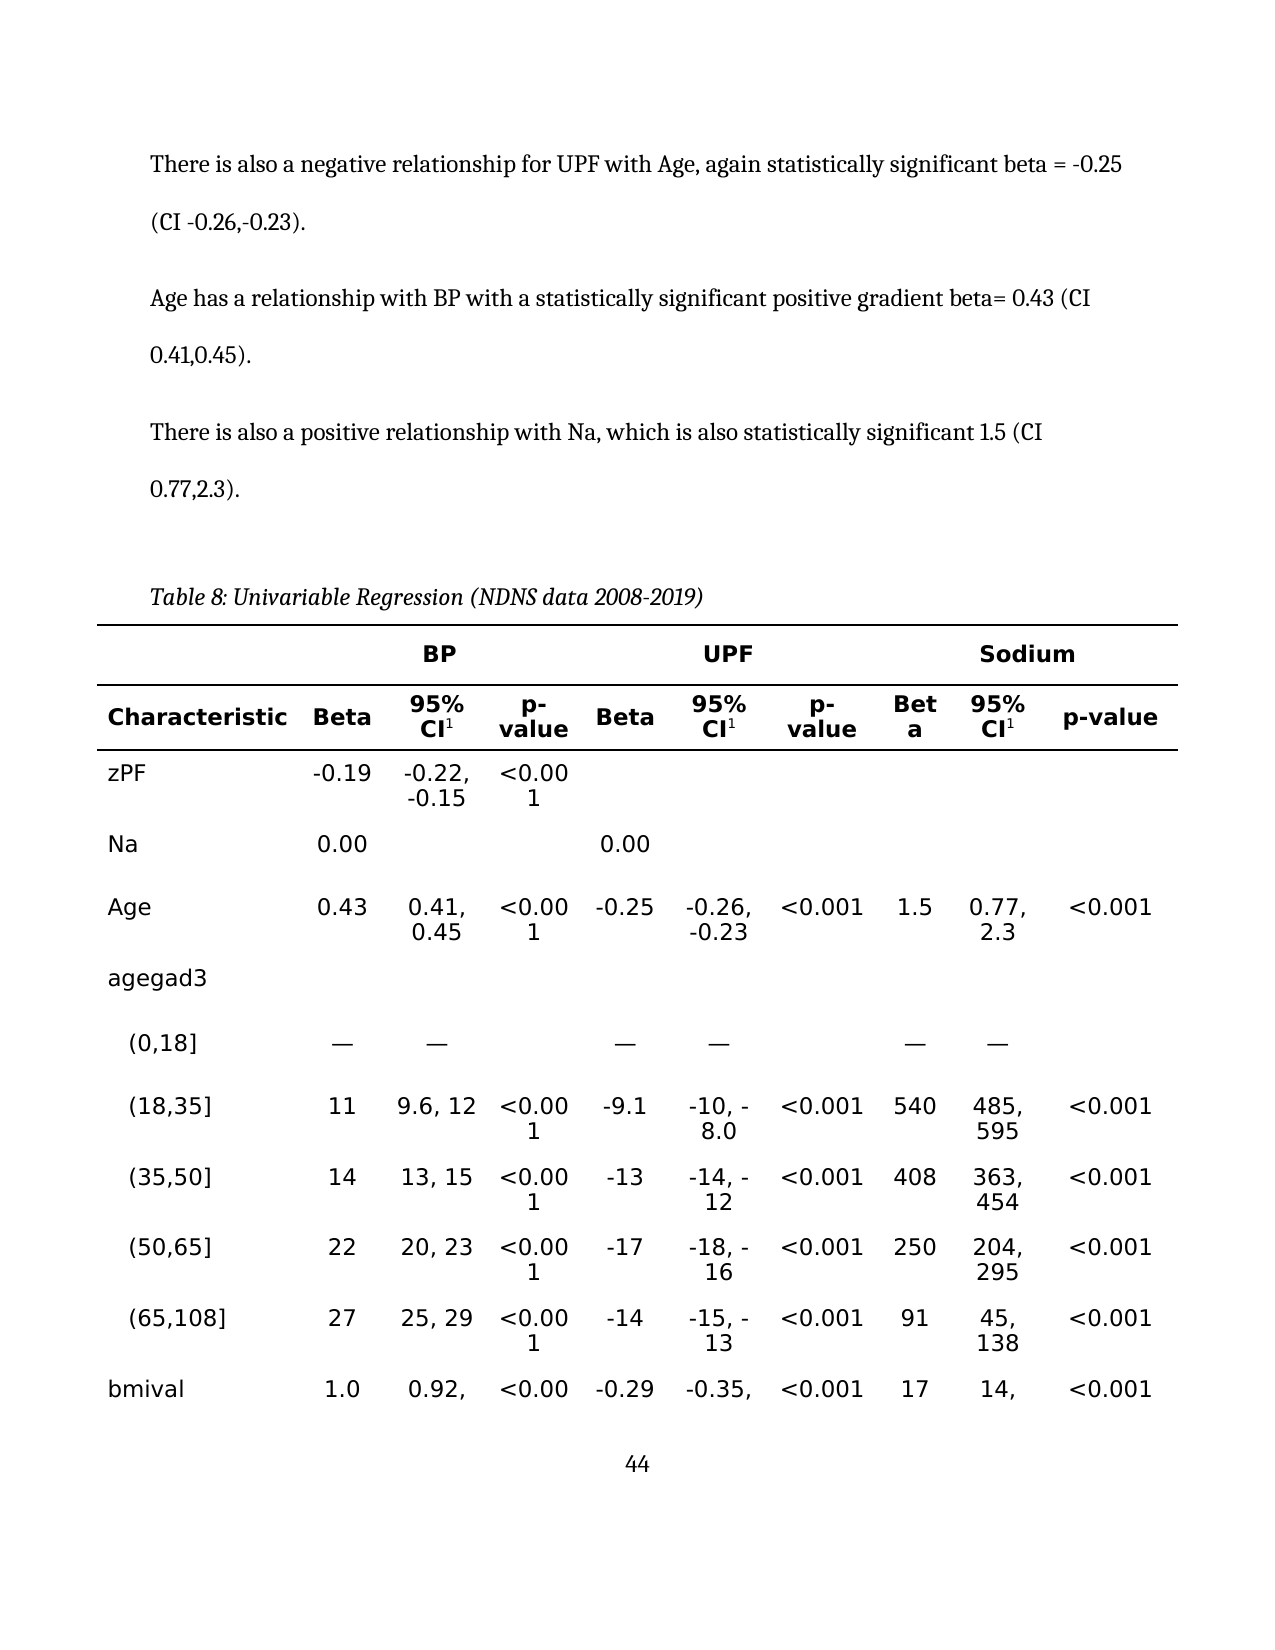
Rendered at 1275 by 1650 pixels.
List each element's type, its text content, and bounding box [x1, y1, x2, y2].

table_cell (65,108] [97, 1296, 298, 1367]
table_cell 204, 295 [953, 1225, 1042, 1296]
table_cell -15, -13 [670, 1296, 767, 1367]
text Age has a relationship with BP with a statistically significant positive gradient beta= 0.43 (CI 0.41,0.45). [150, 284, 1125, 370]
table_cell [488, 956, 580, 1021]
table_cell (18,35] [97, 1084, 298, 1154]
table_cell 95% CI1 [670, 686, 767, 749]
table_cell <0.001 [1042, 1296, 1178, 1367]
table_cell -0.22, -0.15 [386, 751, 487, 822]
table_cell -10, -8.0 [670, 1084, 767, 1154]
table_cell <0.001 [488, 1155, 580, 1225]
table_cell 408 [877, 1155, 953, 1225]
table_cell 22 [299, 1225, 386, 1296]
table_cell [767, 822, 877, 885]
table_cell -0.19 [299, 751, 386, 822]
table_cell [488, 822, 580, 885]
table_cell (0,18] [97, 1021, 298, 1084]
table_cell [1042, 956, 1178, 1021]
table_cell [488, 1021, 580, 1084]
table_cell Beta [299, 686, 386, 749]
table_cell -17 [580, 1225, 670, 1296]
table_cell [670, 751, 767, 822]
table_cell [953, 956, 1042, 1021]
table_cell agegad3 [97, 956, 298, 1021]
table_cell 0.77, 2.3 [953, 885, 1042, 956]
table_cell zPF [97, 751, 298, 822]
table_cell [953, 751, 1042, 822]
table_cell [1042, 751, 1178, 822]
table_cell <0.001 [488, 1084, 580, 1154]
table_cell 91 [877, 1296, 953, 1367]
table_cell — [953, 1021, 1042, 1084]
table_cell <0.001 [767, 885, 877, 956]
table_cell — [299, 1021, 386, 1084]
table_cell 27 [299, 1296, 386, 1367]
table_cell [1042, 1021, 1178, 1084]
table_cell Beta [580, 686, 670, 749]
table_cell <0.001 [1042, 1225, 1178, 1296]
table_cell 363, 454 [953, 1155, 1042, 1225]
table_cell -0.29 [580, 1367, 670, 1421]
table_cell 540 [877, 1084, 953, 1154]
table_cell <0.001 [488, 1296, 580, 1367]
table_cell p-value [488, 686, 580, 749]
table_cell 95% CI1 [386, 686, 487, 749]
table_cell [580, 751, 670, 822]
table_cell 11 [299, 1084, 386, 1154]
table_cell 95% CI1 [953, 686, 1042, 749]
table_cell <0.001 [488, 751, 580, 822]
table_cell [767, 751, 877, 822]
table_cell -0.25 [580, 885, 670, 956]
table_header BP [299, 626, 580, 684]
table_cell — [670, 1021, 767, 1084]
table_cell [299, 956, 386, 1021]
table_cell 14 [299, 1155, 386, 1225]
table_cell 1.5 [877, 885, 953, 956]
table_cell Beta [877, 686, 953, 749]
table_cell — [580, 1021, 670, 1084]
table_header Sodium [877, 626, 1178, 684]
table_cell <0.001 [488, 885, 580, 956]
table_cell Na [97, 822, 298, 885]
table_cell (50,65] [97, 1225, 298, 1296]
table_cell <0.00 [488, 1367, 580, 1421]
table_cell <0.001 [1042, 1155, 1178, 1225]
table_cell (35,50] [97, 1155, 298, 1225]
text There is also a positive relationship with Na, which is also statistically significant 1.5 (CI 0.77,2.3). [150, 417, 1125, 504]
table_cell 250 [877, 1225, 953, 1296]
table_cell 485, 595 [953, 1084, 1042, 1154]
table_cell 0.43 [299, 885, 386, 956]
table_cell <0.001 [767, 1225, 877, 1296]
table_header UPF [580, 626, 877, 684]
table_cell 13, 15 [386, 1155, 487, 1225]
table_cell 0.00 [299, 822, 386, 885]
table_cell <0.001 [1042, 1084, 1178, 1154]
table_cell — [877, 1021, 953, 1084]
table_cell [767, 956, 877, 1021]
table_cell bmival [97, 1367, 298, 1421]
table_cell [1042, 822, 1178, 885]
table_cell <0.001 [1042, 885, 1178, 956]
table_cell [877, 751, 953, 822]
table_cell [580, 956, 670, 1021]
table_cell 1.0 [299, 1367, 386, 1421]
table_cell 45, 138 [953, 1296, 1042, 1367]
table_cell [877, 822, 953, 885]
table_cell <0.001 [767, 1296, 877, 1367]
table_cell 0.41, 0.45 [386, 885, 487, 956]
table_cell [877, 956, 953, 1021]
text Table 8: Univariable Regression (NDNS data 2008-2019) [150, 582, 1125, 611]
table_header [97, 626, 298, 684]
table_cell [670, 822, 767, 885]
table_cell 17 [877, 1367, 953, 1421]
table_cell Age [97, 885, 298, 956]
table_cell <0.001 [767, 1367, 877, 1421]
table_cell <0.001 [488, 1225, 580, 1296]
table_cell -0.35, [670, 1367, 767, 1421]
table_cell <0.001 [767, 1155, 877, 1225]
text There is also a negative relationship for UPF with Age, again statistically significant beta = -0.25 (CI -0.26,-0.23). [150, 150, 1125, 236]
table_cell 0.00 [580, 822, 670, 885]
table_cell -18, -16 [670, 1225, 767, 1296]
table_cell p-value [767, 686, 877, 749]
table_cell -13 [580, 1155, 670, 1225]
table_cell <0.001 [767, 1084, 877, 1154]
table_cell 9.6, 12 [386, 1084, 487, 1154]
table_cell Characteristic [97, 686, 298, 749]
table_cell [767, 1021, 877, 1084]
table_cell <0.001 [1042, 1367, 1178, 1421]
table_cell 20, 23 [386, 1225, 487, 1296]
table_cell — [386, 1021, 487, 1084]
table_cell 25, 29 [386, 1296, 487, 1367]
table_cell -14 [580, 1296, 670, 1367]
table_cell -9.1 [580, 1084, 670, 1154]
table_cell [386, 822, 487, 885]
table_cell 0.92, [386, 1367, 487, 1421]
table_cell 14, [953, 1367, 1042, 1421]
table_cell [670, 956, 767, 1021]
table_cell -14, -12 [670, 1155, 767, 1225]
table_cell [386, 956, 487, 1021]
table_cell p-value [1042, 686, 1178, 749]
table_cell -0.26, -0.23 [670, 885, 767, 956]
table_cell [953, 822, 1042, 885]
